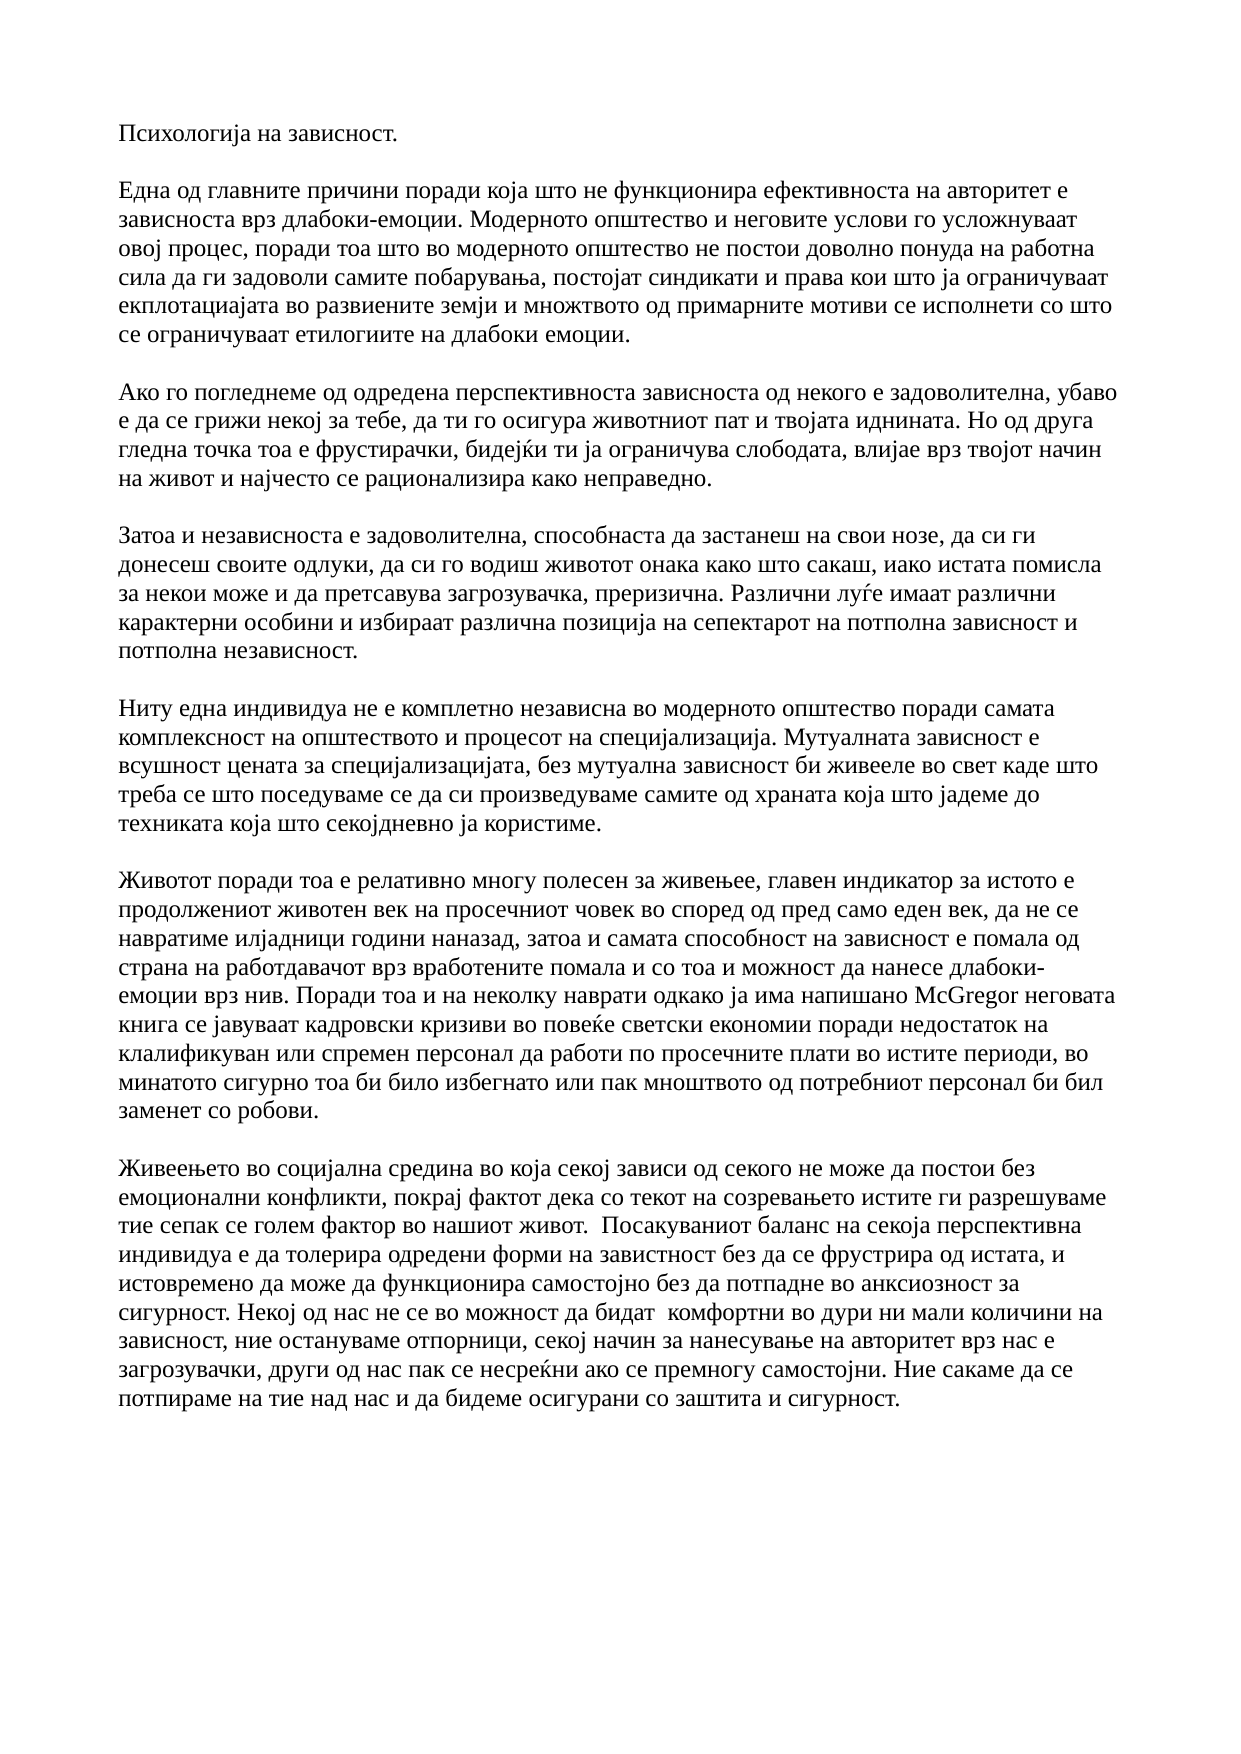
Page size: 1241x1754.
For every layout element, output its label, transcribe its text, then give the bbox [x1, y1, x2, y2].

text Психологија на зависност. [118, 118, 1122, 147]
text Ниту една индивидуа не е комплетно независна во модерното општество поради самата комплексност на општеството и процесот на специјализација. Мутуалната зависност е всушност цената за специјализацијата, без мутуална зависност би живееле во свет каде што треба се што поседуваме се да си произведуваме самите од храната која што јадеме до техниката која што секојдневно ја користиме. [118, 664, 1122, 837]
text Живеењето во социјална средина во која секој зависи од секого не може да постои без емоционални конфликти, покрај фактот дека со текот на созревањето истите ги разрешуваме тие сепак се голем фактор во нашиот живот. Посакуваниот баланс на секоја перспективна индивидуа е да толерира одредени форми на завистност без да се фрустрира од истата, и истовремено да може да функционира самостојно без да потпадне во анксиозност за сигурност. Некој од нас не се во можност да бидат комфортни во дури ни мали количини на зависност, ние остануваме отпорници, секој начин за нанесување на авторитет врз нас е загрозувачки, други од нас пак се несреќни ако се премногу самостојни. Ние сакаме да се потпираме на тие над нас и да бидеме осигурани со заштита и сигурност. [118, 1153, 1122, 1412]
text Животот поради тоа е релативно многу полесен за живењее, главен индикатор за истото е продолжениот животен век на просечниот човек во според од пред само еден век, да не се навратиме илјадници години наназад, затоа и самата способност на зависност е помала од страна на работдавачот врз вработените помала и со тоа и можност да нанесе длабоки-емоции врз нив. Поради тоа и на неколку наврати одкако ја има напишано McGregor неговата книга се јавуваат кадровски кризиви во повеќе светски економии поради недостаток на клалификуван или спремен персонал да работи по просечните плати во истите периоди, во минатото сигурно тоа би било избегнато или пак мноштвото од потребниот персонал би бил заменет со робови. [118, 866, 1122, 1124]
text Ако го погледнеме од одредена перспективноста зависноста од некого е задоволителна, убаво е да се грижи некој за тебе, да ти го осигура животниот пат и твојата иднината. Но од друга гледна точка тоа е фрустирачки, бидејќи ти ја ограничува слободата, влијае врз твојот начин на живот и најчесто се рационализира како неправедно. [118, 377, 1122, 492]
text Затоа и независноста е задоволителна, способнаста да застанеш на свои нозе, да си ги донесеш своите одлуки, да си го водиш животот онака како што сакаш, иако истата помисла за некои може и да претсавува загрозувачка, преризична. Различни луѓе имаат различни карактерни особини и избираат различна позиција на сепектарот на потполна зависност и потполна независност. [118, 521, 1122, 664]
text Една од главните причини поради која што не функционира ефективноста на авторитет е [118, 176, 1122, 204]
text зависноста врз длабоки-емоции. Модерното општество и неговите услови го усложнуваат овој процес, поради тоа што во модерното општество не постои доволно понуда на работна сила да ги задоволи самите побарувања, постојат синдикати и права кои што ја ограничуваат екплотациајата во развиените земји и множтвото од примарните мотиви се исполнети со што се ограничуваат етилогиите на длабоки емоции. [118, 204, 1122, 348]
